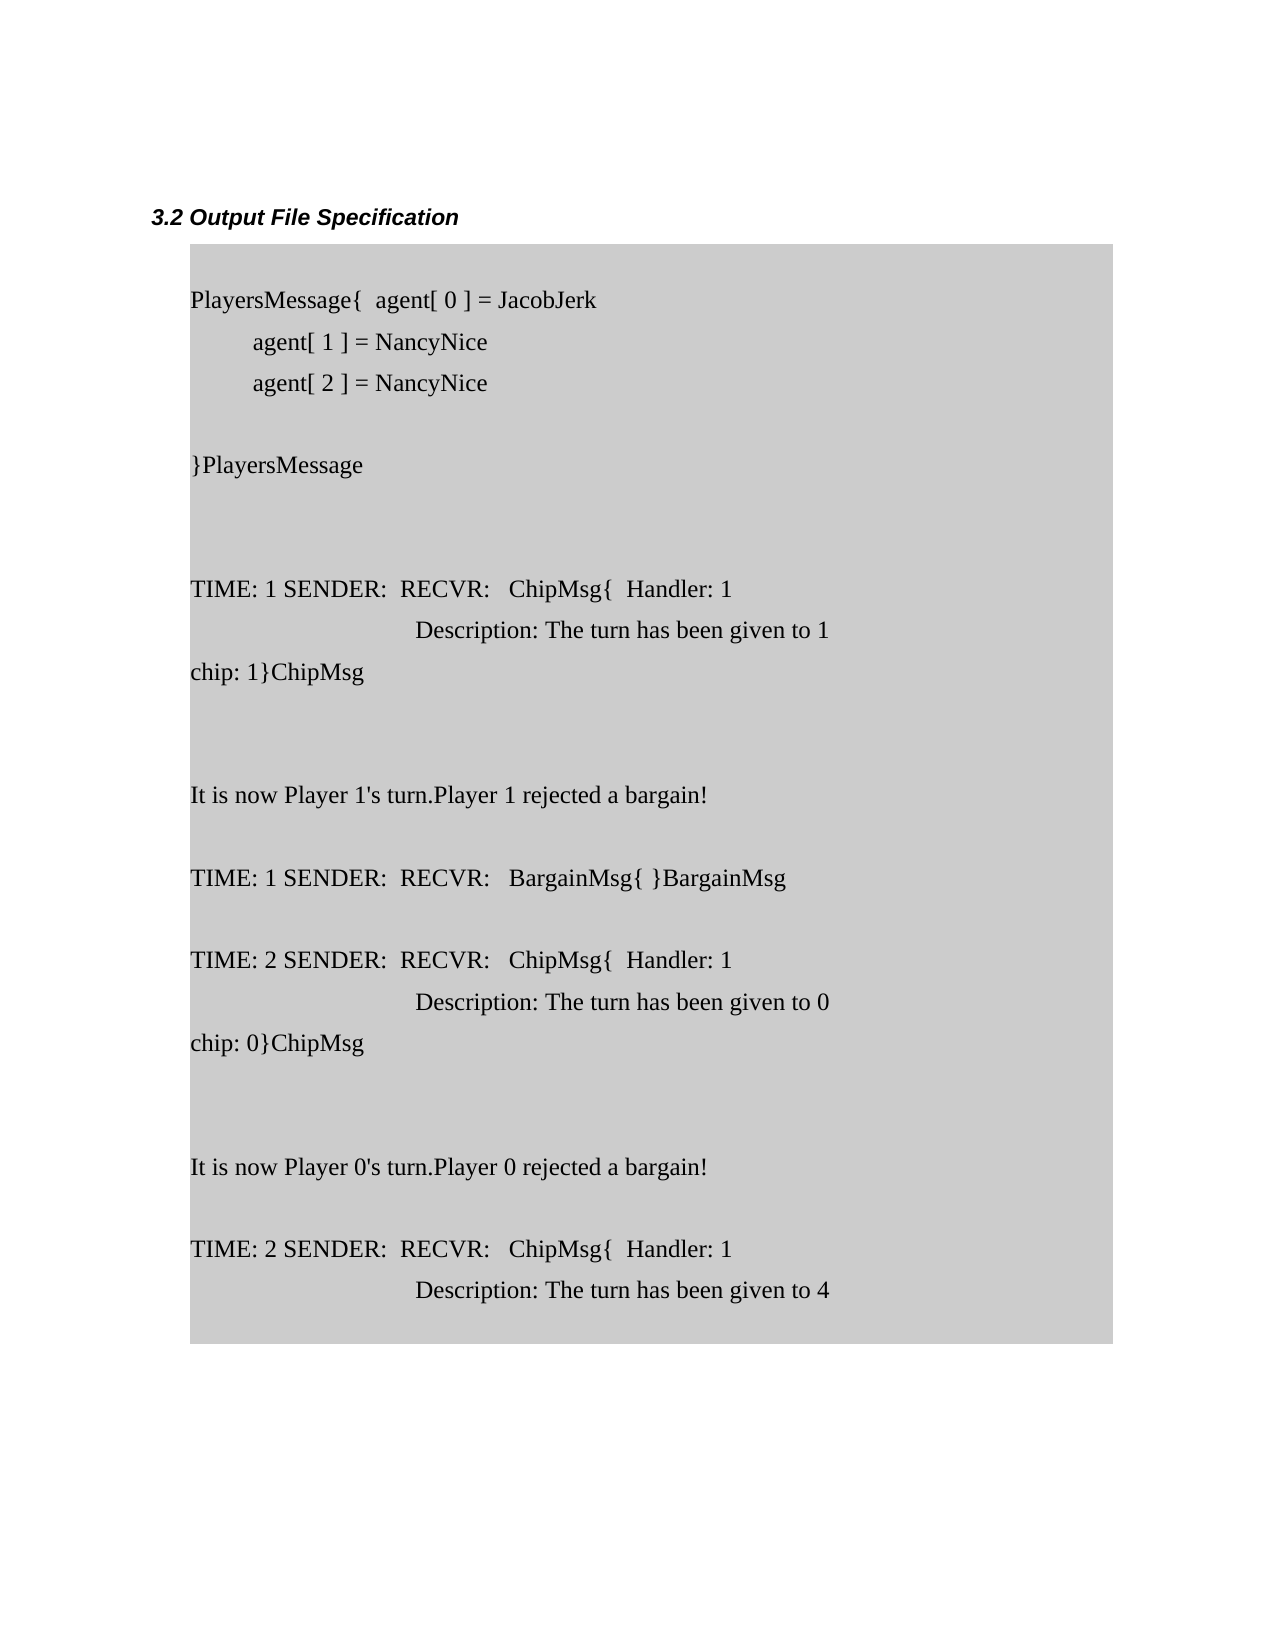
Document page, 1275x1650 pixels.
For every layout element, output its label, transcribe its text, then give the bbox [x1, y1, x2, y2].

text TIME: 1 SENDER: RECVR: BargainMsg{ }BargainMsg [190, 863, 1113, 892]
text chip: 0}ChipMsg [190, 1028, 1113, 1057]
text Description: The turn has been given to 0 [190, 987, 1113, 1015]
text It is now Player 1's turn.Player 1 rejected a bargain! [190, 780, 1113, 809]
text Description: The turn has been given to 1 [190, 615, 1113, 644]
text TIME: 1 SENDER: RECVR: ChipMsg{ Handler: 1 [190, 574, 1113, 603]
text }PlayersMessage [190, 450, 1113, 479]
text PlayersMessage{ agent[ 0 ] = JacobJerk [190, 285, 1113, 314]
text agent[ 2 ] = NancyNice [190, 368, 1113, 397]
subtitle 3.2 Output File Specification [151, 204, 1125, 230]
text TIME: 2 SENDER: RECVR: ChipMsg{ Handler: 1 [190, 945, 1113, 974]
text chip: 1}ChipMsg [190, 657, 1113, 685]
text It is now Player 0's turn.Player 0 rejected a bargain! [190, 1152, 1113, 1180]
text agent[ 1 ] = NancyNice [190, 327, 1113, 355]
text TIME: 2 SENDER: RECVR: ChipMsg{ Handler: 1 [190, 1234, 1113, 1263]
text Description: The turn has been given to 4 [190, 1275, 1113, 1304]
